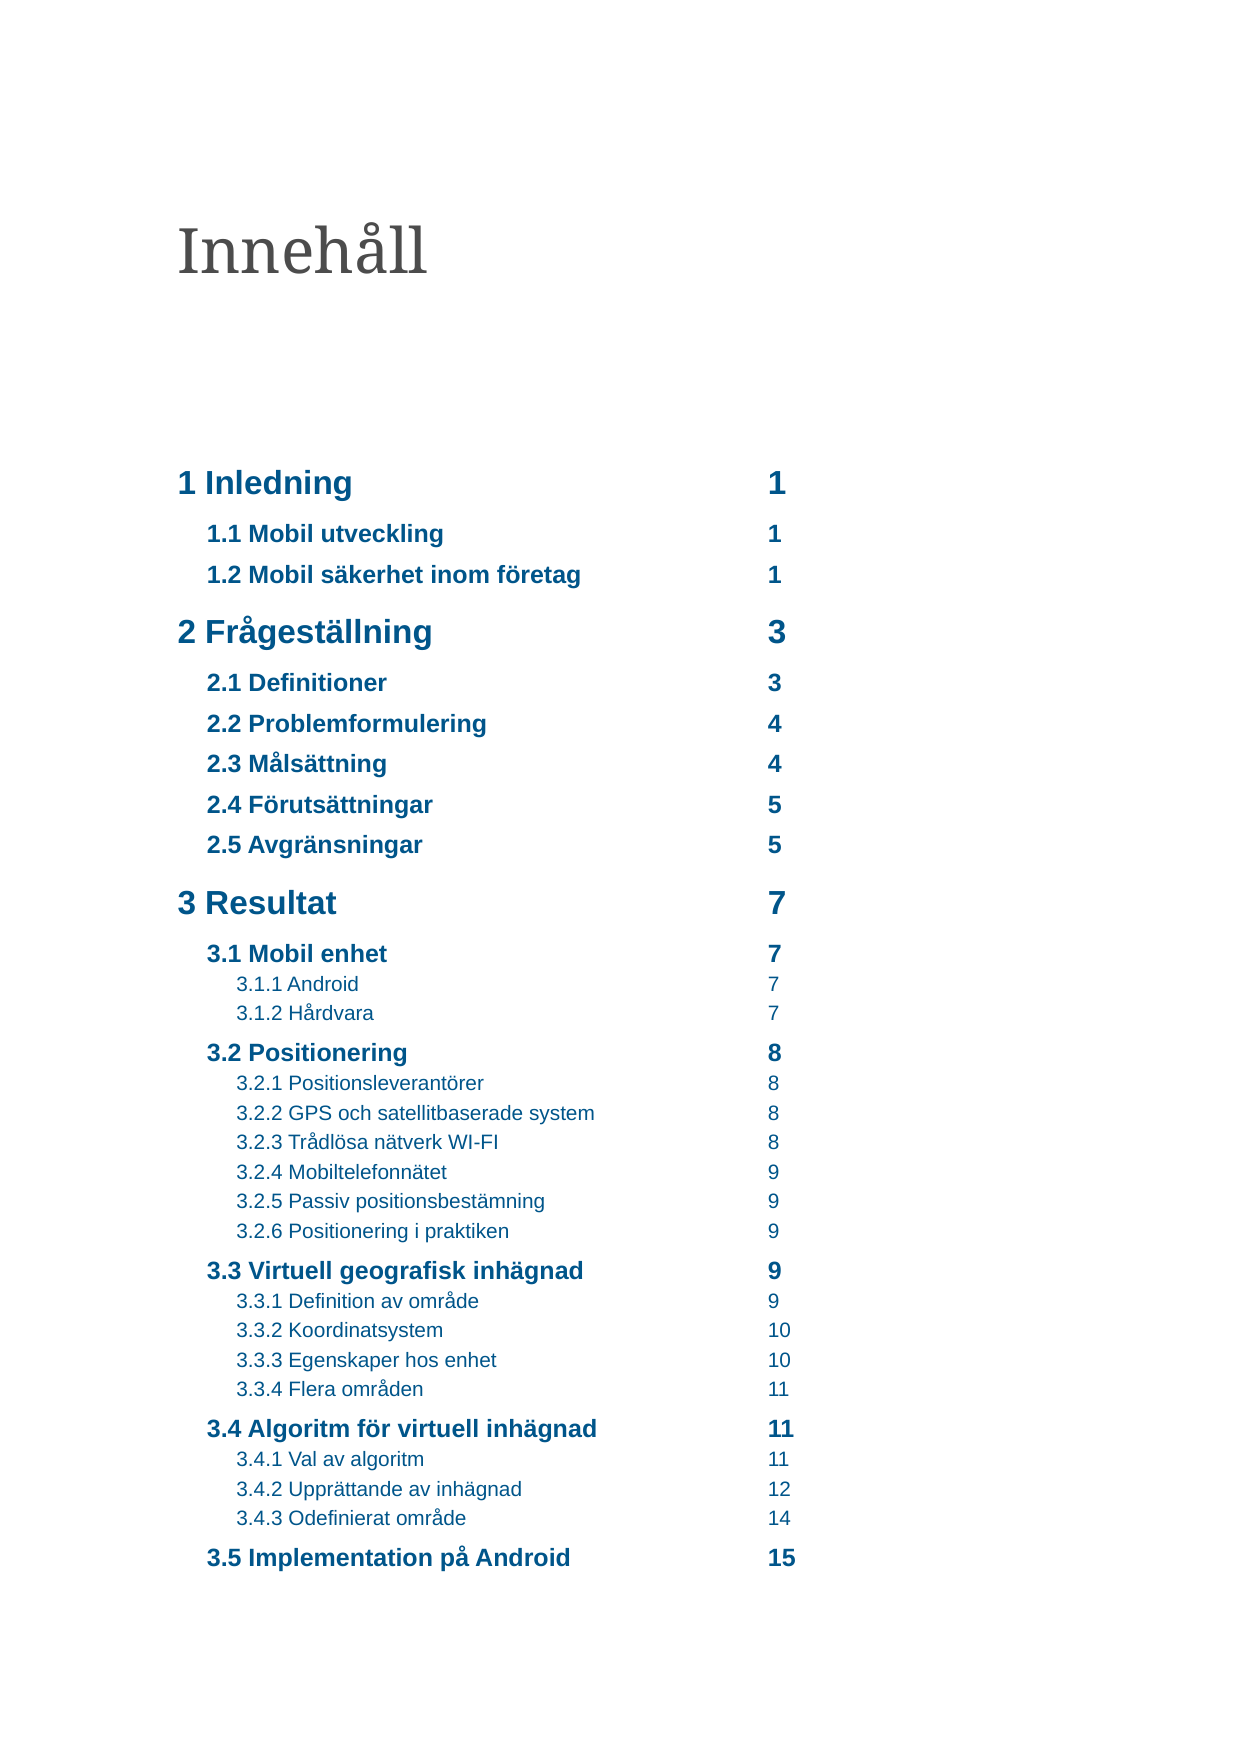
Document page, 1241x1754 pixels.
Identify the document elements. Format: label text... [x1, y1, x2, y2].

text 2.3 Målsättning 4 [207, 749, 1063, 778]
text 2.4 Förutsättningar 5 [207, 790, 1063, 818]
text 3.3.1 Definition av område 9 [236, 1284, 1063, 1314]
text 3.3.3 Egenskaper hos enhet 10 [236, 1343, 1063, 1373]
subtitle Innehåll [177, 207, 1063, 292]
text 3.1 Mobil enhet 7 [207, 939, 1063, 968]
text 3.4.1 Val av algoritm 11 [236, 1443, 1063, 1472]
text 2.5 Avgränsningar 5 [207, 830, 1063, 859]
text 3.2.4 Mobiltelefonnätet 9 [236, 1156, 1063, 1185]
text 3.3.4 Flera områden 11 [236, 1373, 1063, 1402]
text 3.2.2 GPS och satellitbaserade system 8 [236, 1097, 1063, 1126]
text 3 Resultat 7 [177, 883, 1063, 921]
text 3.5 Implementation på Android 15 [207, 1543, 1063, 1572]
text 1.1 Mobil utveckling 1 [207, 519, 1063, 548]
text 2.1 Definitioner 3 [207, 668, 1063, 697]
text 3.2 Positionering 8 [207, 1038, 1063, 1067]
text 3.4.3 Odefinierat område 14 [236, 1502, 1063, 1531]
text 3.3.2 Koordinatsystem 10 [236, 1314, 1063, 1343]
text 3.2.6 Positionering i praktiken 9 [236, 1214, 1063, 1244]
text 3.1.2 Hårdvara 7 [236, 997, 1063, 1027]
text 2.2 Problemformulering 4 [207, 709, 1063, 737]
text 3.3 Virtuell geografisk inhägnad 9 [207, 1256, 1063, 1284]
text 3.2.3 Trådlösa nätverk WI-FI 8 [236, 1126, 1063, 1156]
text 3.1.1 Android 7 [236, 968, 1063, 997]
text 3.4 Algoritm för virtuell inhägnad 11 [207, 1414, 1063, 1443]
text 3.2.5 Passiv positionsbestämning 9 [236, 1185, 1063, 1214]
text 3.2.1 Positionsleverantörer 8 [236, 1067, 1063, 1097]
text 1.2 Mobil säkerhet inom företag 1 [207, 560, 1063, 588]
text 1 Inledning 1 [177, 463, 1063, 501]
text 3.4.2 Upprättande av inhägnad 12 [236, 1472, 1063, 1502]
text 2 Frågeställning 3 [177, 612, 1063, 651]
